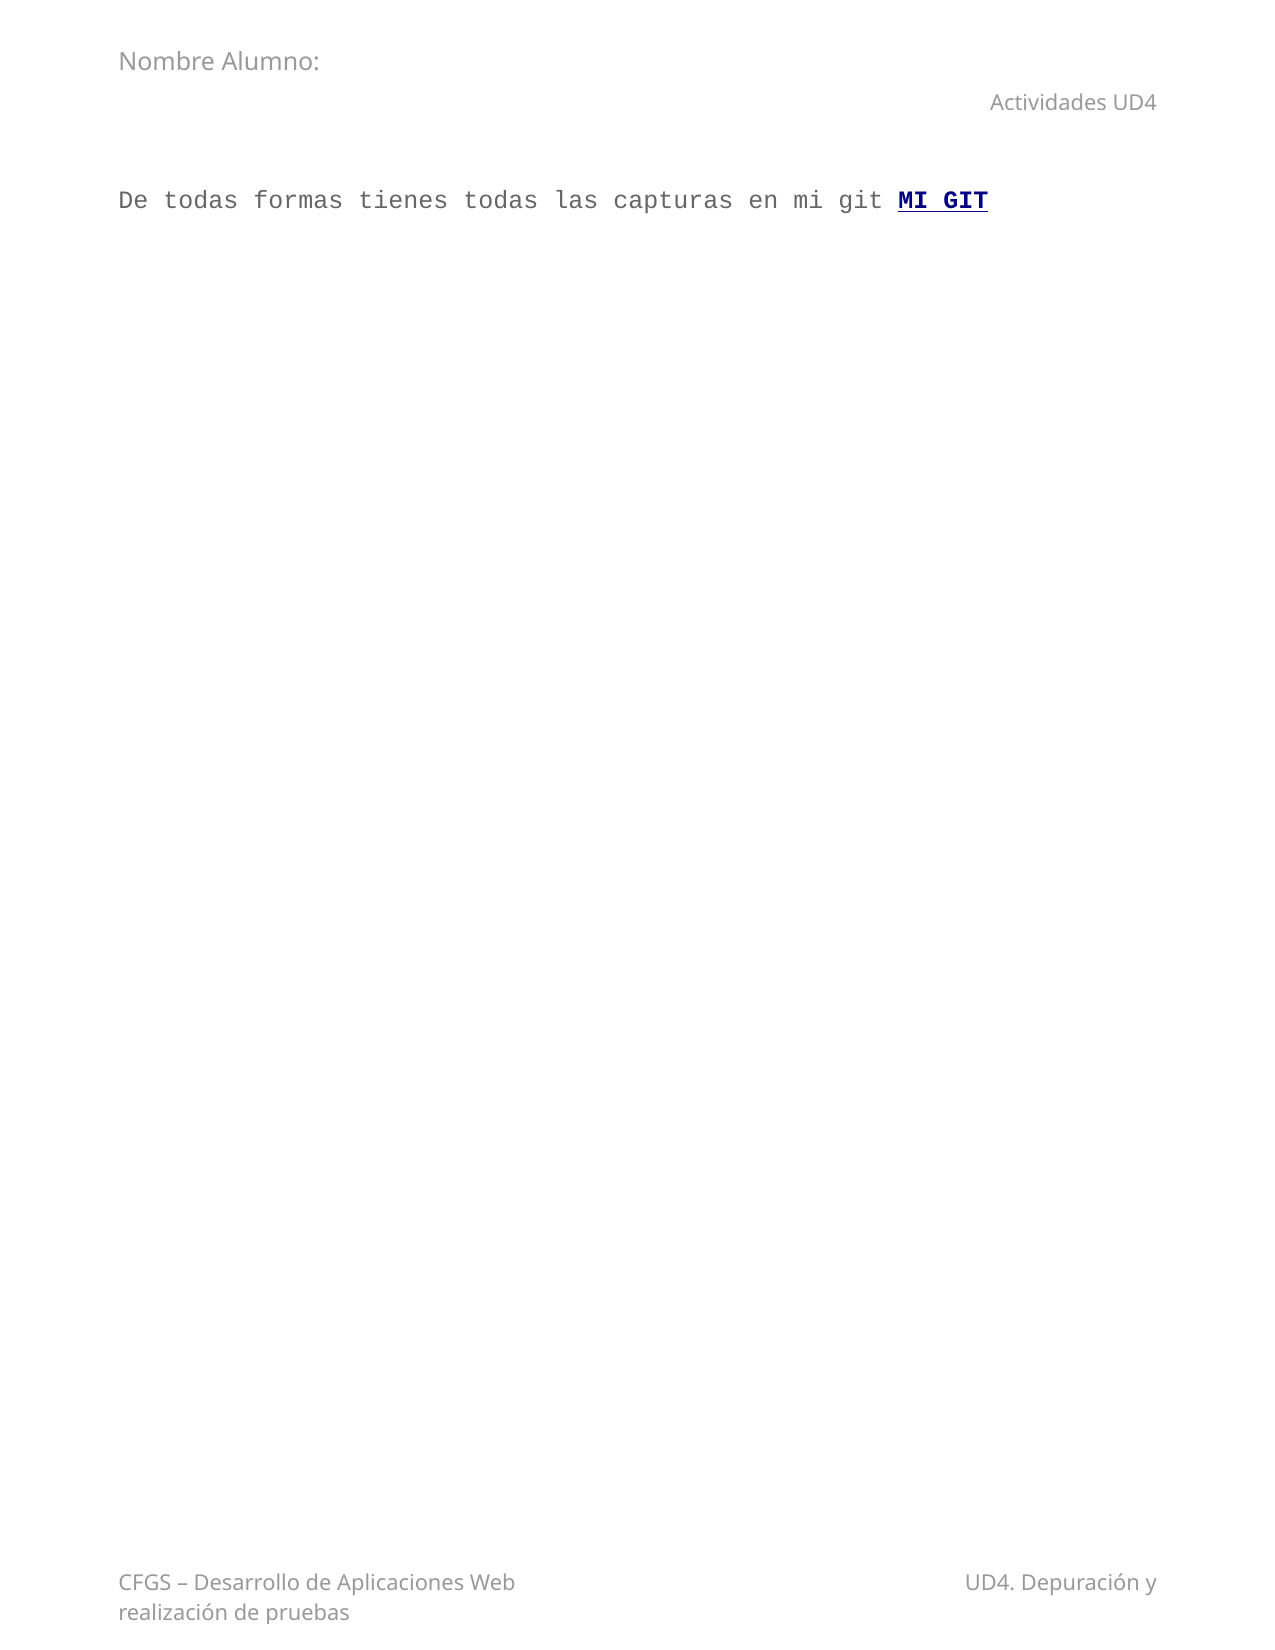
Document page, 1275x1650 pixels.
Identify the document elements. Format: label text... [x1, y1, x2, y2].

text De todas formas tienes todas las capturas en mi git MI GIT [118, 187, 1157, 216]
